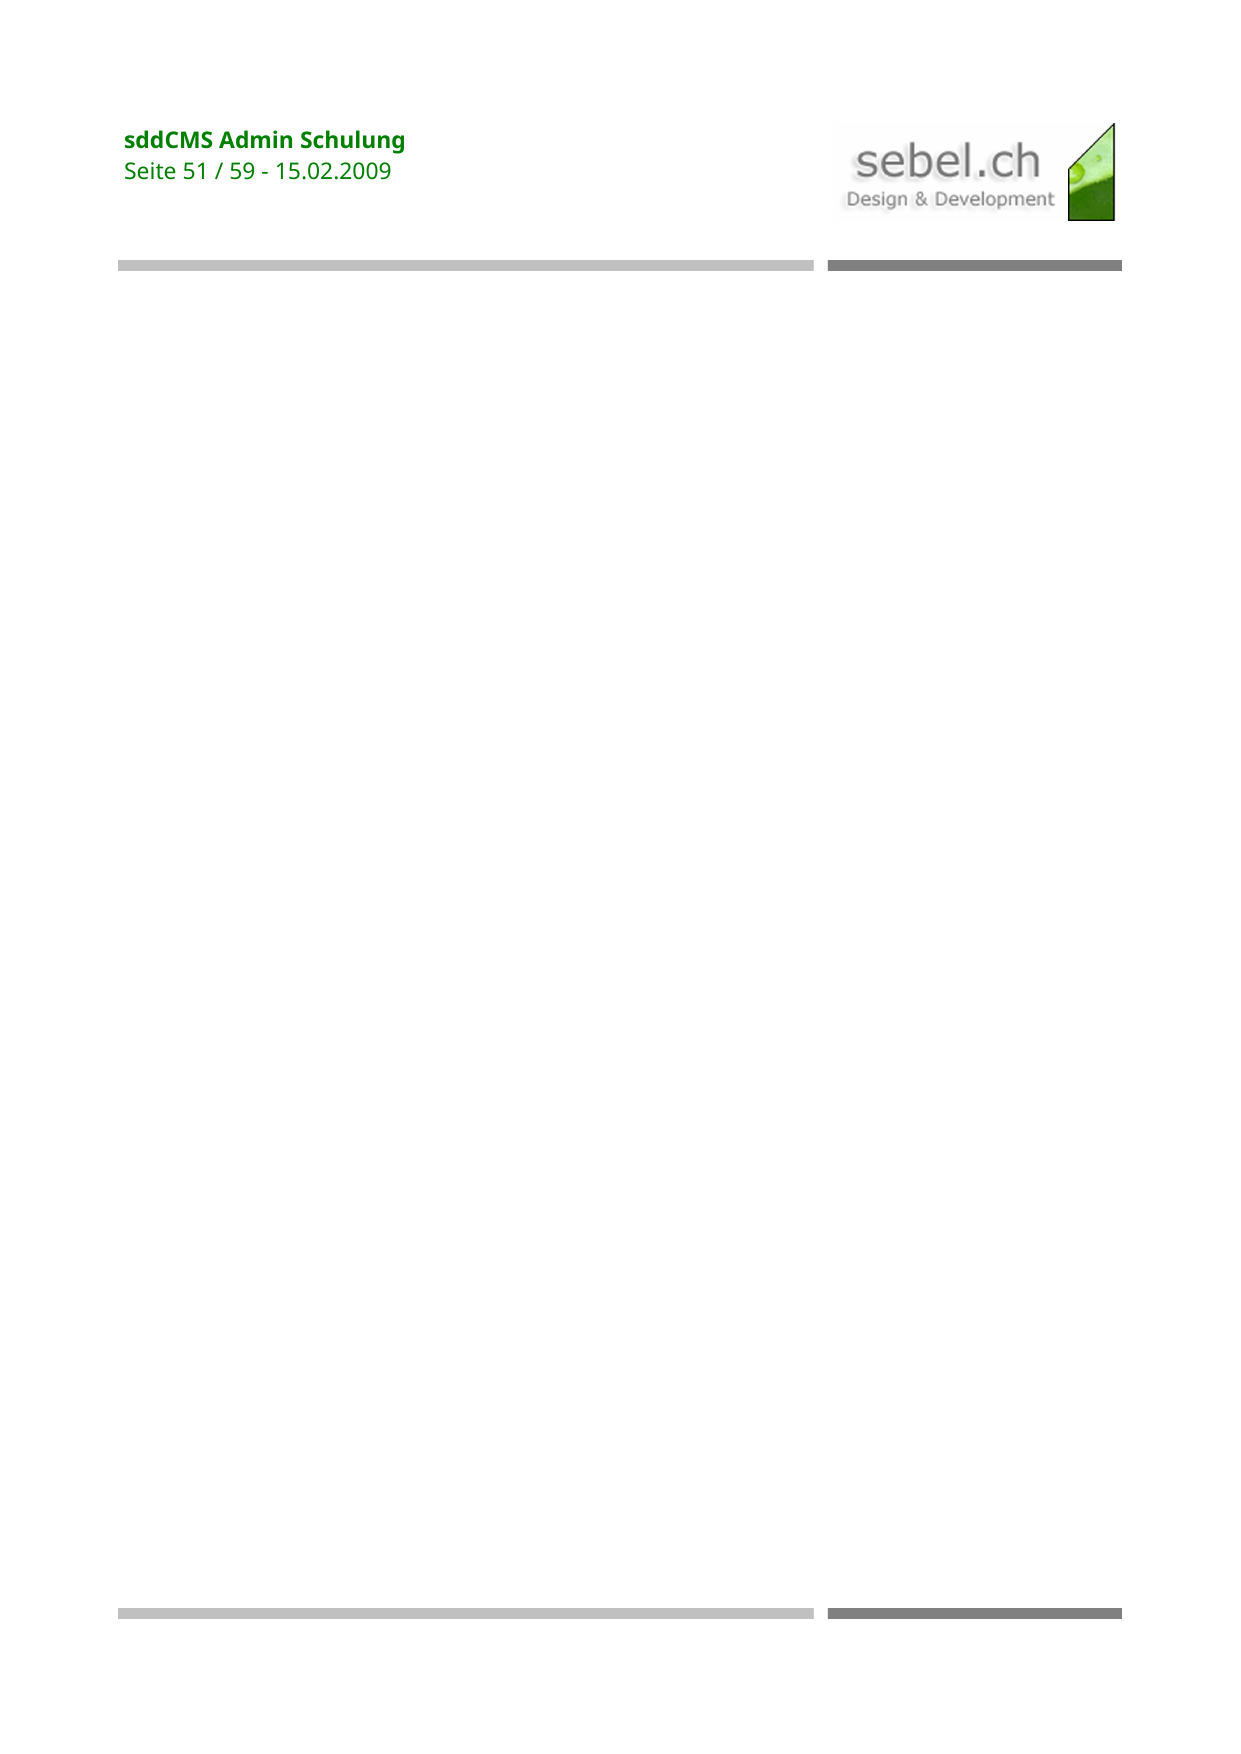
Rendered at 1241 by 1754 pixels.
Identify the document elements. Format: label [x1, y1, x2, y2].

picture [118, 260, 1122, 271]
picture [118, 1608, 1122, 1619]
